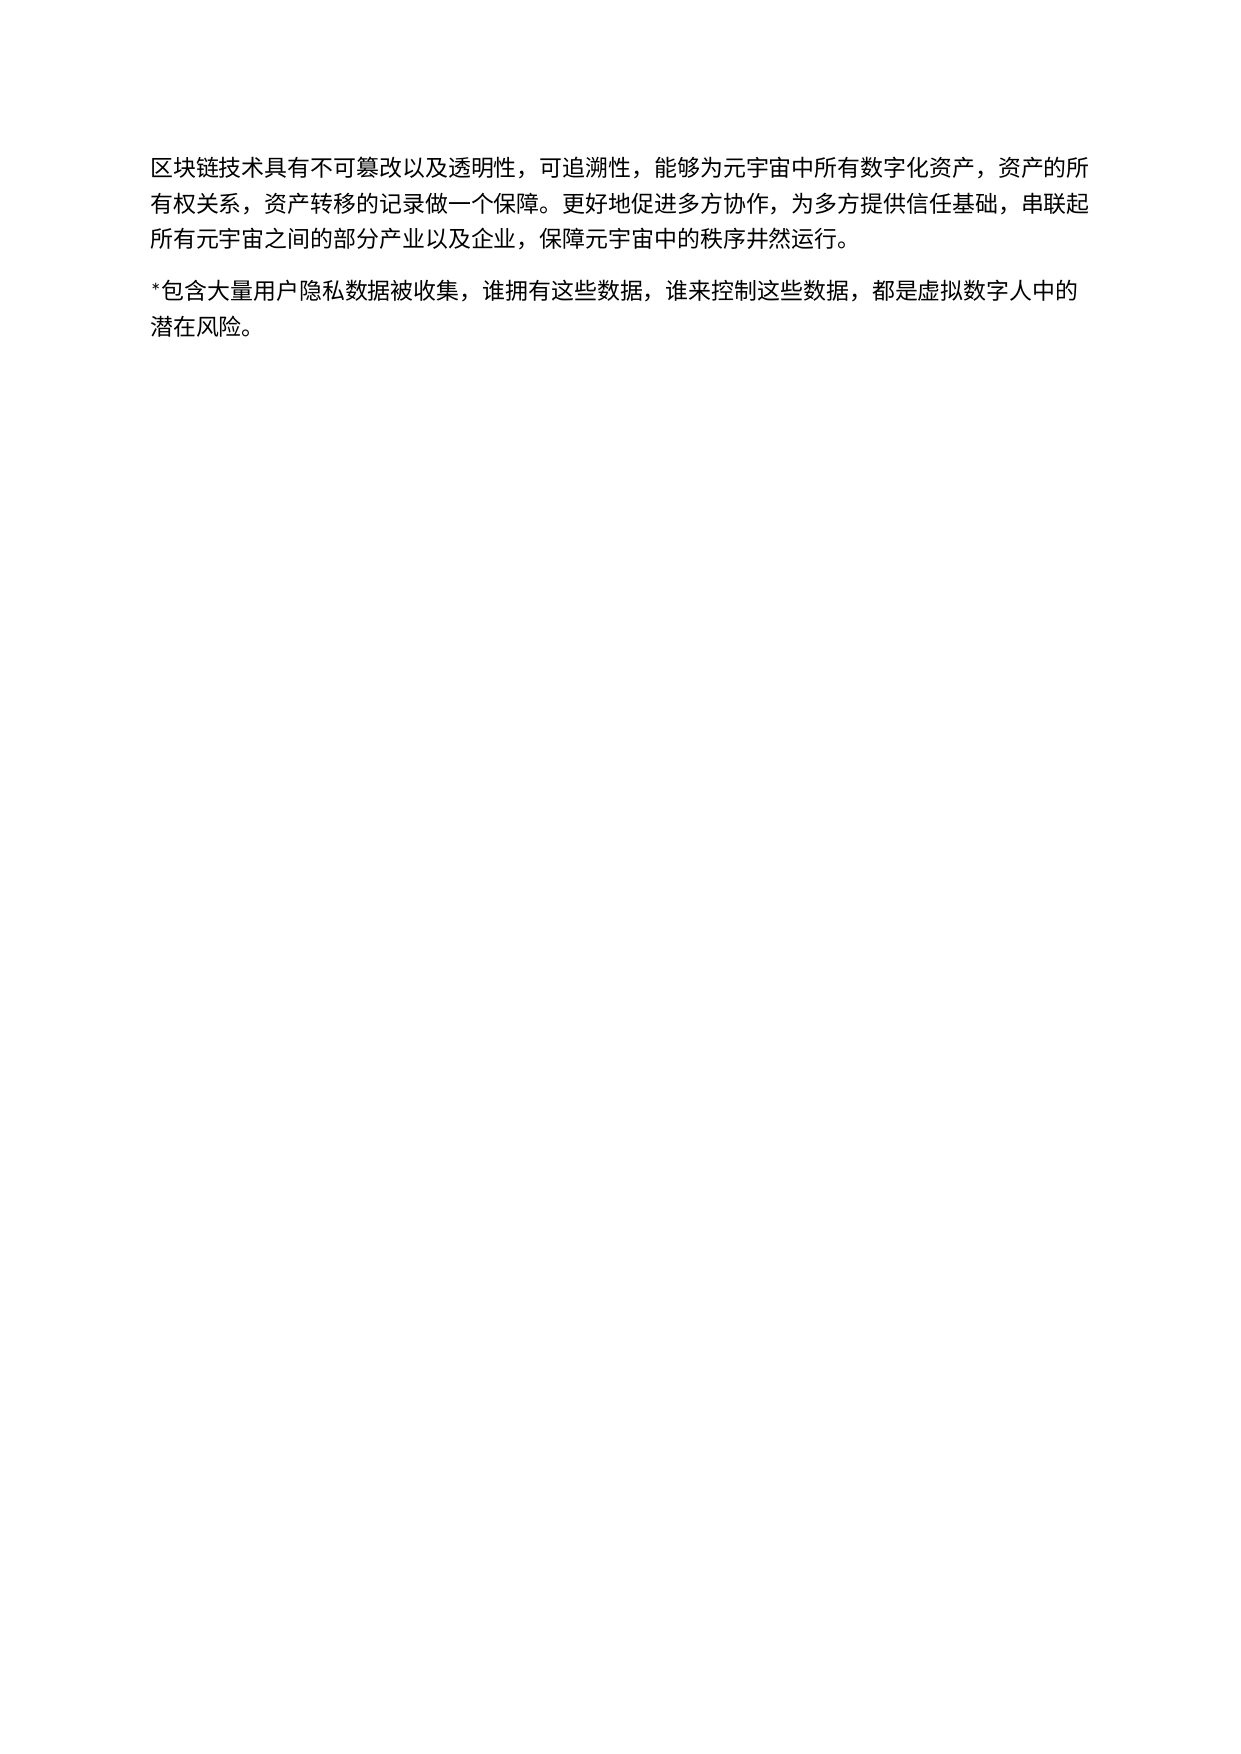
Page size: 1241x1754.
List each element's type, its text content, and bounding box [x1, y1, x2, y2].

text *包含大量用户隐私数据被收集，谁拥有这些数据，谁来控制这些数据，都是虚拟数字人中的潜在风险。 [150, 273, 1090, 342]
text 区块链技术具有不可篡改以及透明性，可追溯性，能够为元宇宙中所有数字化资产，资产的所有权关系，资产转移的记录做一个保障。更好地促进多方协作，为多方提供信任基础，串联起所有元宇宙之间的部分产业以及企业，保障元宇宙中的秩序井然运行。 [150, 150, 1090, 254]
